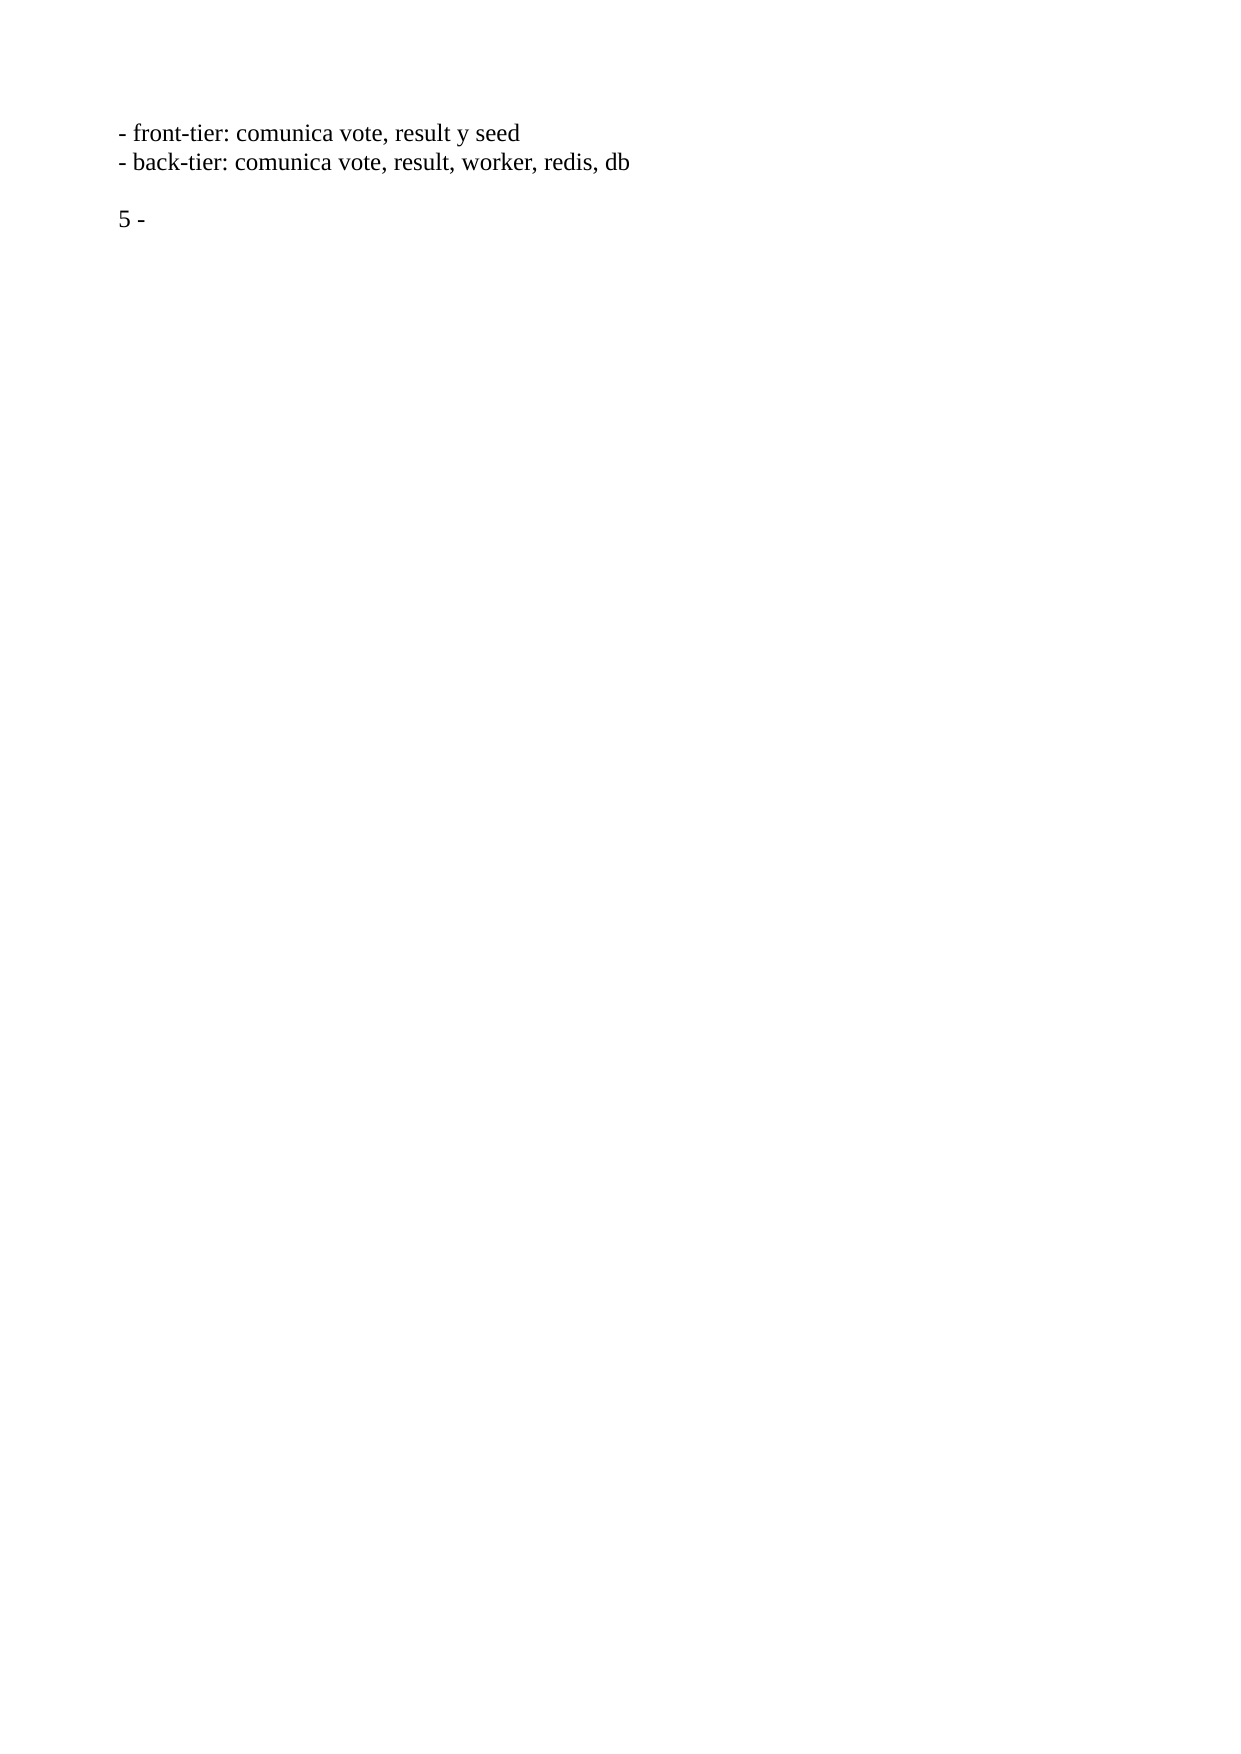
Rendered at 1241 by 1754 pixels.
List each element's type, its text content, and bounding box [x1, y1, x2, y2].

text - front-tier: comunica vote, result y seed [118, 118, 1122, 147]
text 5 - [118, 204, 1122, 233]
text - back-tier: comunica vote, result, worker, redis, db [118, 147, 1122, 176]
